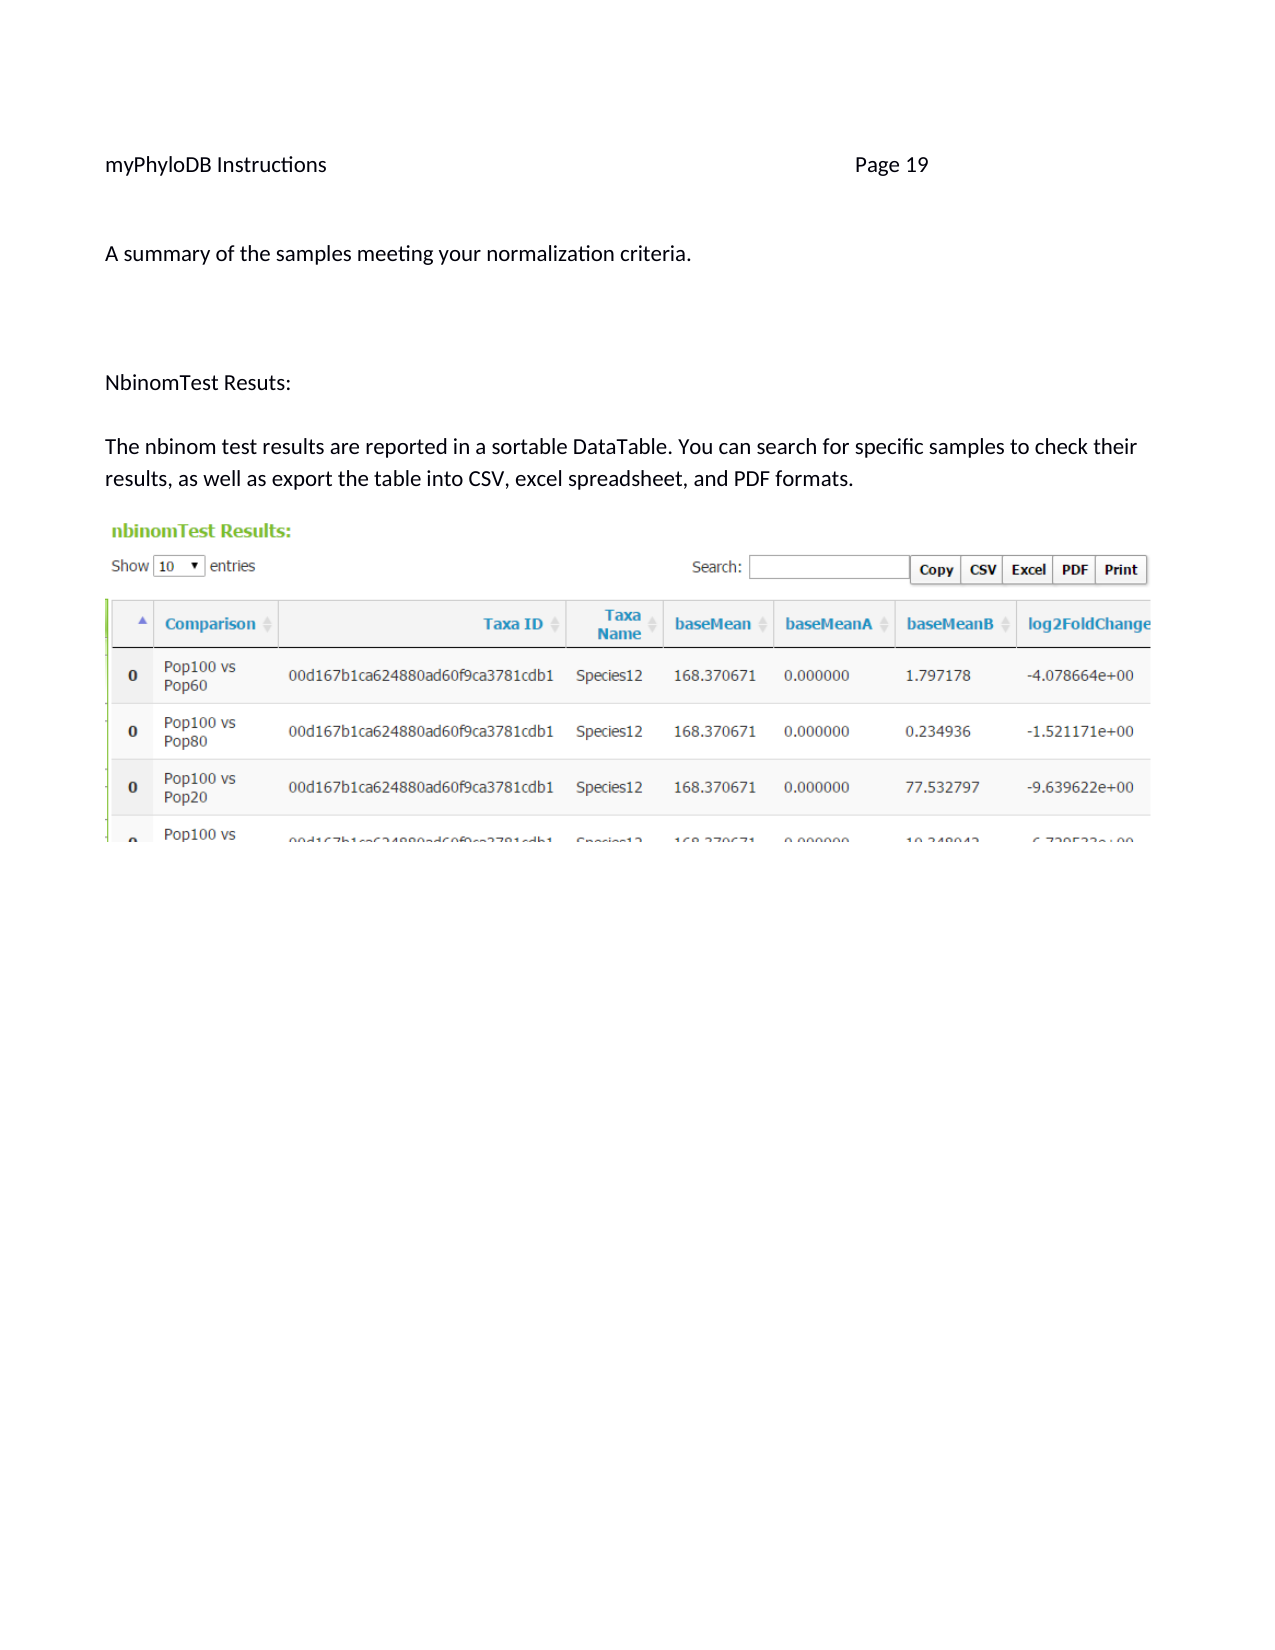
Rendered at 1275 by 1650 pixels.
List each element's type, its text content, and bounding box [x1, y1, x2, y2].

picture [105, 521, 1155, 842]
text NbinomTest Resuts: [105, 368, 1170, 396]
text A summary of the samples meeting your normalization criteria. [105, 239, 1170, 267]
text The nbinom test results are reported in a sortable DataTable. You can search for specific samples to check their results, as well as export the table into CSV, excel spreadsheet, and PDF formats. [105, 432, 1170, 493]
